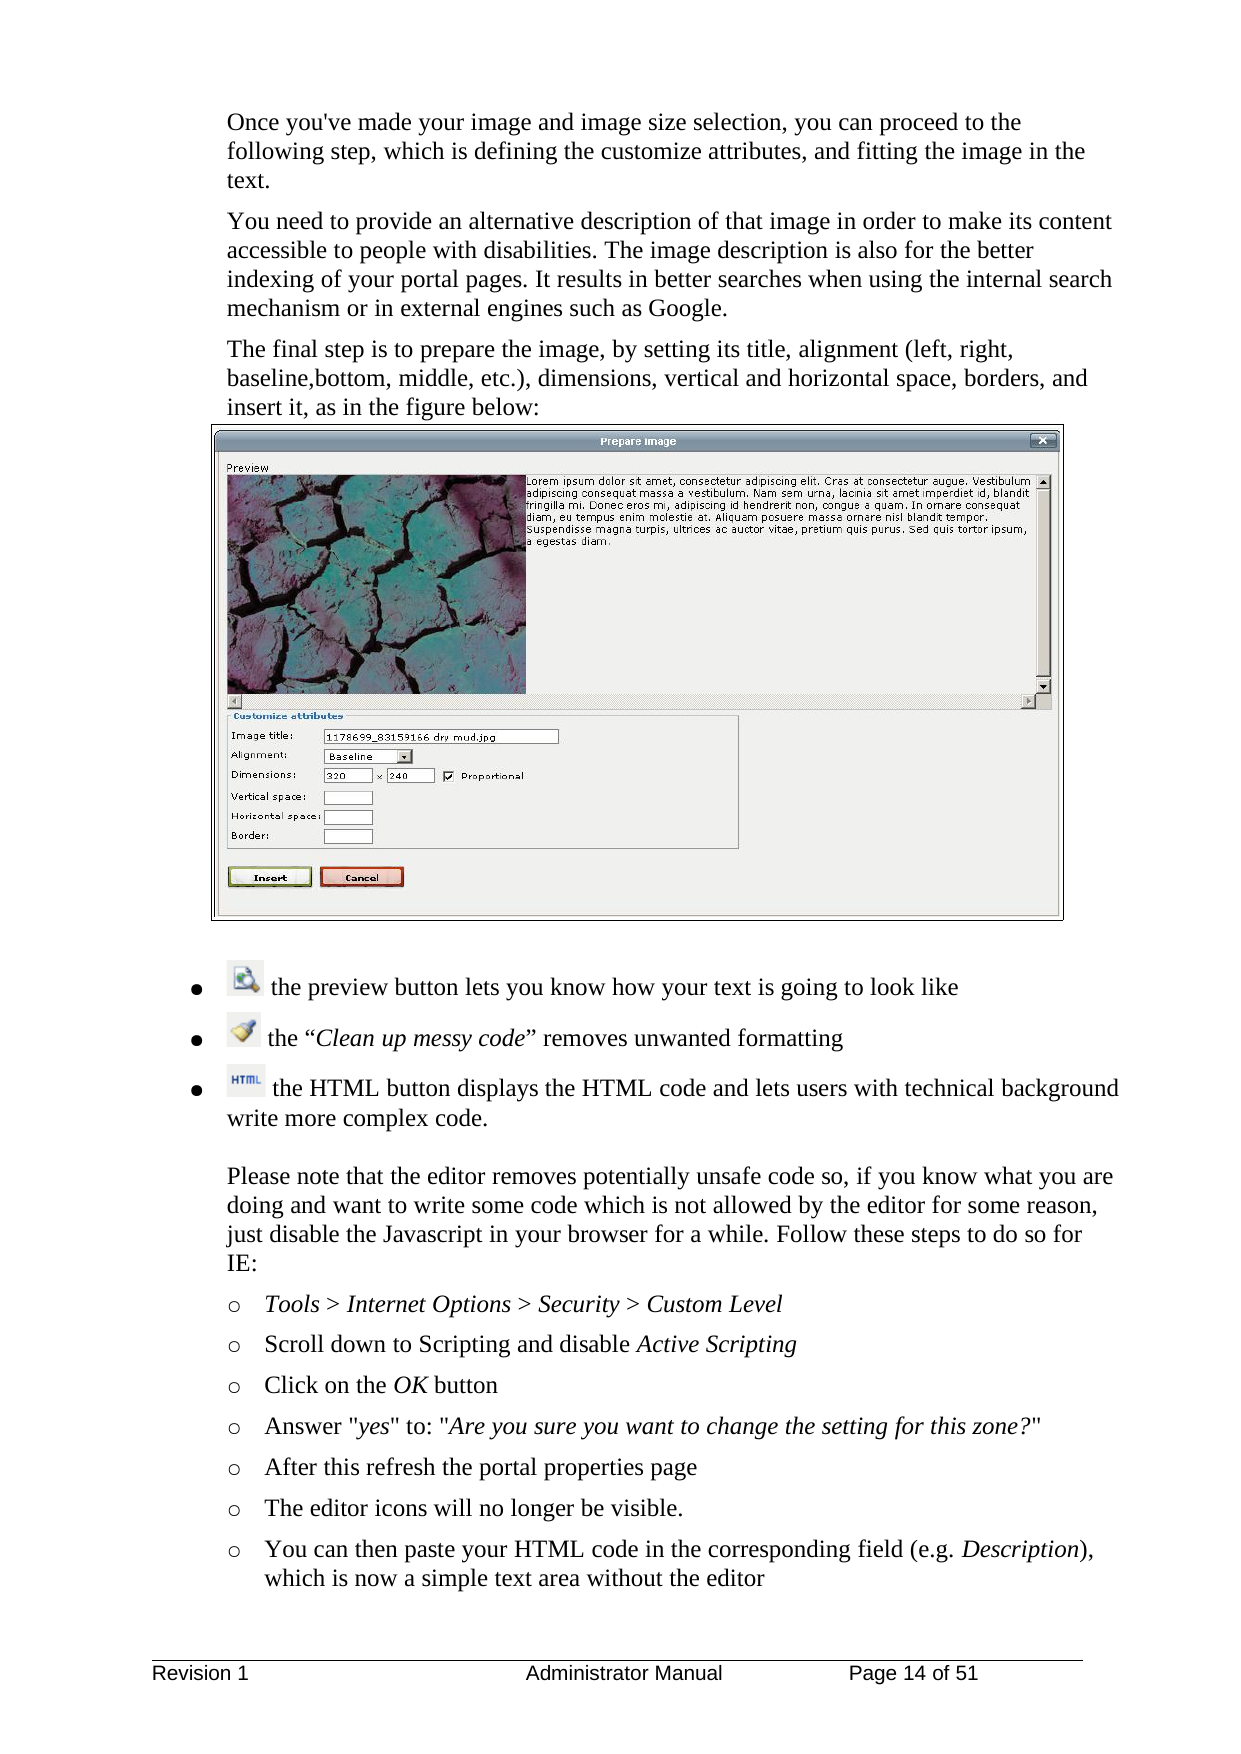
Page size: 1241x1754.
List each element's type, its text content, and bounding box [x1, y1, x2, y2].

list the preview button lets you know how your text is going to look like [189, 961, 1120, 1001]
list Once you've made your image and image size selection, you can proceed to the following step, which is defining the customize attributes, and fitting the image in the text. [189, 107, 1120, 194]
list the HTML button displays the HTML code and lets users with technical background write more complex code. Please note that the editor removes potentially unsafe code so, if you know what you are doing and want to write some code which is not allowed by the editor for some reason, just disable the Javascript in your browser for a while. Follow these steps to do so for IE: [189, 1064, 1120, 1277]
list The editor icons will no longer be visible. [227, 1493, 1120, 1522]
list You need to provide an alternative description of that image in order to make its content accessible to people with disabilities. The image description is also for the better indexing of your portal pages. It results in better searches when using the internal search mechanism or in external engines such as Google. [189, 206, 1120, 322]
list Tools > Internet Options > Security > Custom Level [227, 1288, 1120, 1318]
picture [226, 1064, 266, 1097]
list After this refresh the portal properties page [227, 1452, 1120, 1481]
list The final step is to prepare the image, by setting its title, alignment (left, right, baseline,bottom, middle, etc.), dimensions, vertical and horizontal space, borders, and insert it, as in the figure below: [189, 334, 1120, 421]
picture [226, 960, 264, 996]
list You can then paste your HTML code in the corresponding field (e.g. Description), which is now a simple text area without the editor [227, 1533, 1120, 1592]
picture [214, 426, 1060, 917]
list Answer "yes" to: "Are you sure you want to change the setting for this zone?" [227, 1411, 1120, 1440]
picture [226, 1012, 261, 1047]
list the “Clean up messy code” removes unwanted formatting [189, 1012, 1120, 1052]
list Click on the OK button [227, 1370, 1120, 1399]
list Scroll down to Scripting and disable Active Scripting [227, 1329, 1120, 1358]
